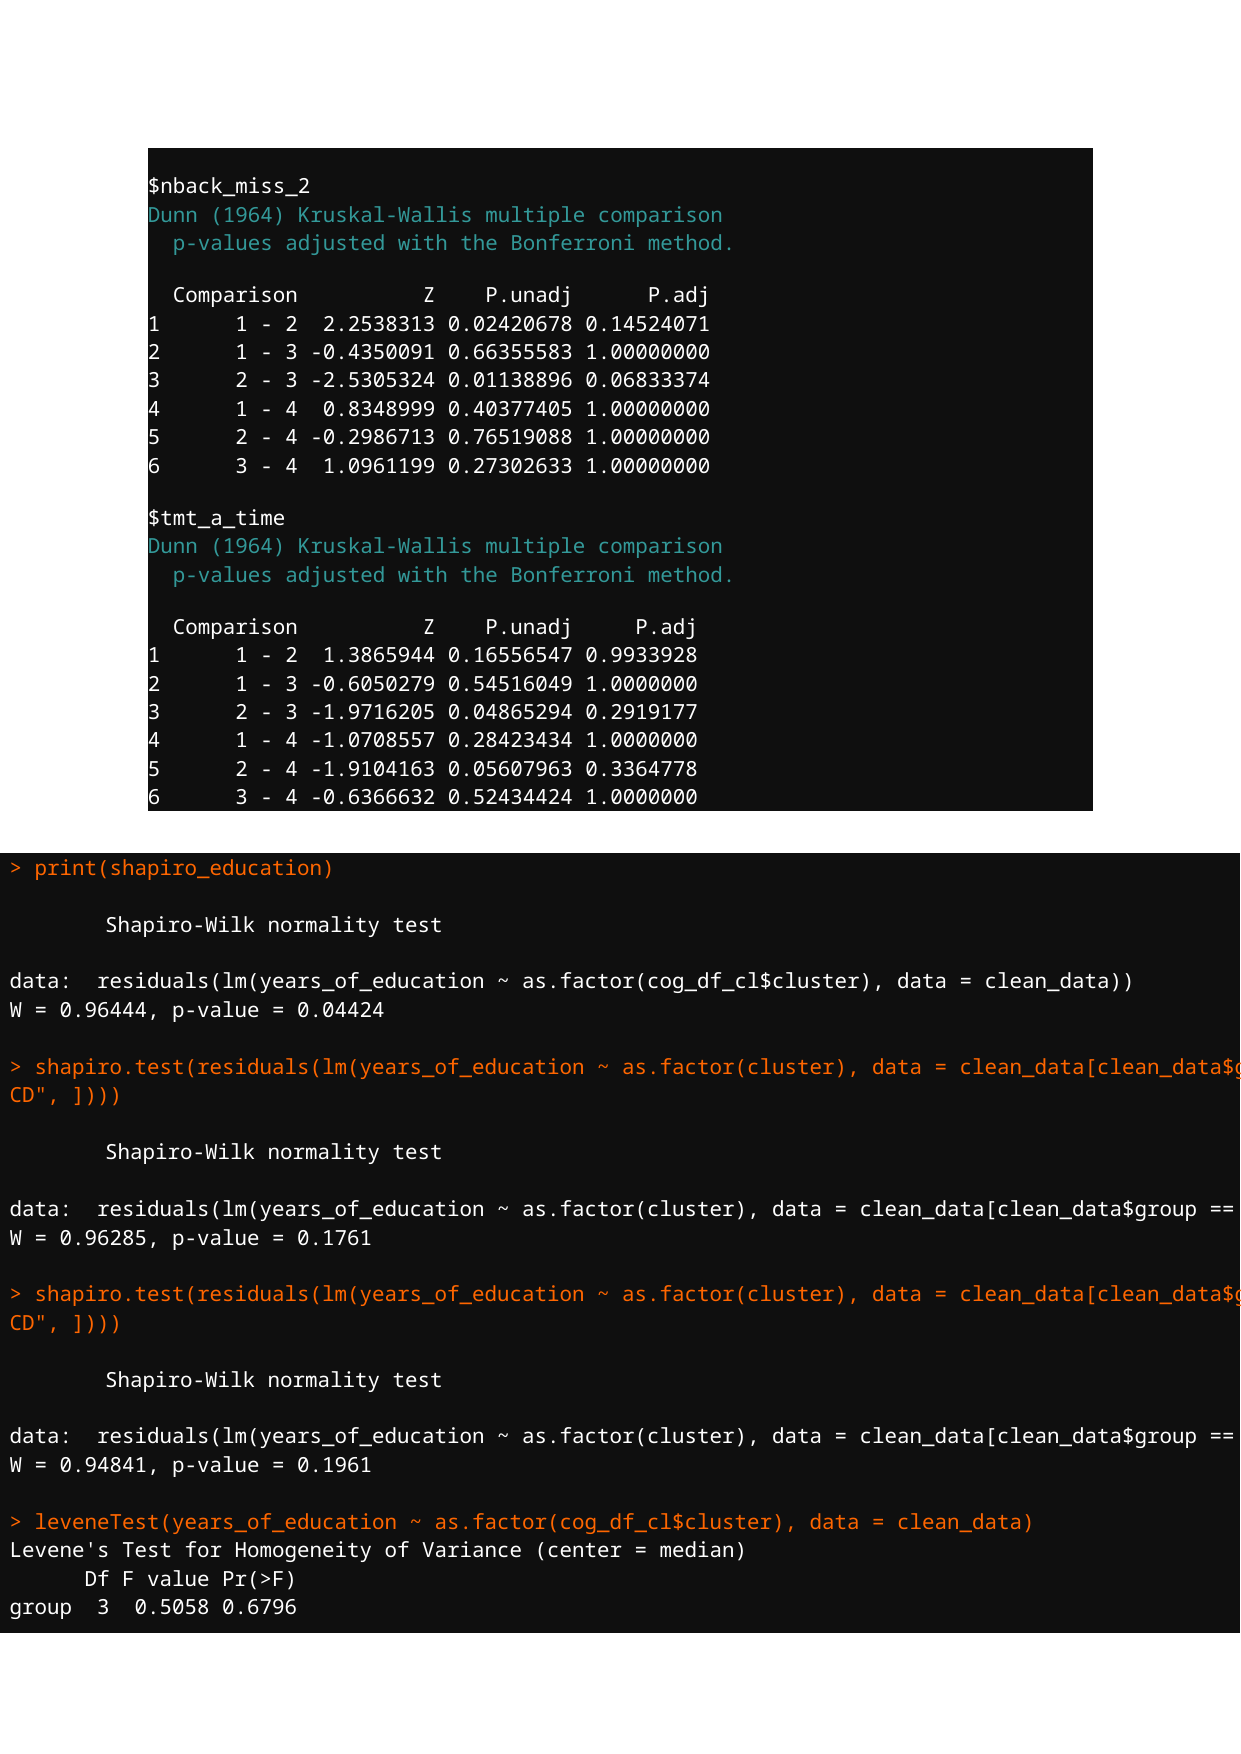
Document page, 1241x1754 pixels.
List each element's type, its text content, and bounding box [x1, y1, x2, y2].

text 3 2 - 3 -1.9716205 0.04865294 0.2919177 [148, 697, 1093, 726]
text Dunn (1964) Kruskal-Wallis multiple comparison [148, 200, 1093, 228]
text 3 2 - 3 -2.5305324 0.01138896 0.06833374 [148, 366, 1093, 394]
text 2 1 - 3 -0.6050279 0.54516049 1.0000000 [148, 669, 1093, 697]
text 4 1 - 4 0.8348999 0.40377405 1.00000000 [148, 394, 1093, 422]
text 1 1 - 2 1.3865944 0.16556547 0.9933928 [148, 640, 1093, 669]
text 5 2 - 4 -0.2986713 0.76519088 1.00000000 [148, 422, 1093, 451]
text Comparison Z P.unadj P.adj [148, 612, 1093, 640]
text Comparison Z P.unadj P.adj [148, 280, 1093, 309]
text p-values adjusted with the Bonferroni method. [148, 228, 1093, 257]
table_header > print(shapiro_education) Shapiro-Wilk normality test data: residuals(lm(years_of_education ~ as.factor(cog_df_cl$cluster), data = clean_data)) W = 0.96444, p-value = 0.04424 > shapiro.test(residuals(lm(years_of_education ~ as.factor(cluster), data = clean_data[clean_data$group == "self-reported CD", ]))) Shapiro-Wilk normality test data: residuals(lm(years_of_education ~ as.factor(cluster), data = clean_data[clean_data$group == "self-reported CD", ])) W = 0.96285, p-value = 0.1761 > shapiro.test(residuals(lm(years_of_education ~ as.factor(cluster), data = clean_data[clean_data$group == "no self-reported CD", ]))) Shapiro-Wilk normality test data: residuals(lm(years_of_education ~ as.factor(cluster), data = clean_data[clean_data$group == "no self-reported CD", ])) W = 0.94841, p-value = 0.1961 > leveneTest(years_of_education ~ as.factor(cog_df_cl$cluster), data = clean_data) Levene's Test for Homogeneity of Variance (center = median) Df F value Pr(>F) group 3 0.5058 0.6796 66 > leveneTest(years_of_education ~ as.factor(cluster), data = subset(clean_data, group == "self-reported CD")) Levene's Test for Homogeneity of Variance (center = median) Df F value Pr(>F) group 3 1.1048 0.3588 39 > leveneTest(years_of_education ~ as.factor(cluster), data = subset(clean_data, group == "no self-reported CD")) Levene's Test for Homogeneity of Variance (center = median) Df F value Pr(>F) group 3 0.909 0.452 23 [0, 853, 1240, 1633]
text 6 3 - 4 1.0961199 0.27302633 1.00000000 [148, 451, 1093, 479]
text 2 1 - 3 -0.4350091 0.66355583 1.00000000 [148, 337, 1093, 366]
text 6 3 - 4 -0.6366632 0.52434424 1.0000000 [148, 782, 1093, 811]
text 4 1 - 4 -1.0708557 0.28423434 1.0000000 [148, 726, 1093, 754]
text $tmt_a_time [148, 503, 1093, 531]
text Dunn (1964) Kruskal-Wallis multiple comparison [148, 531, 1093, 560]
text 5 2 - 4 -1.9104163 0.05607963 0.3364778 [148, 754, 1093, 782]
text $nback_miss_2 [148, 171, 1093, 200]
text 1 1 - 2 2.2538313 0.02420678 0.14524071 [148, 309, 1093, 337]
text p-values adjusted with the Bonferroni method. [148, 560, 1093, 588]
